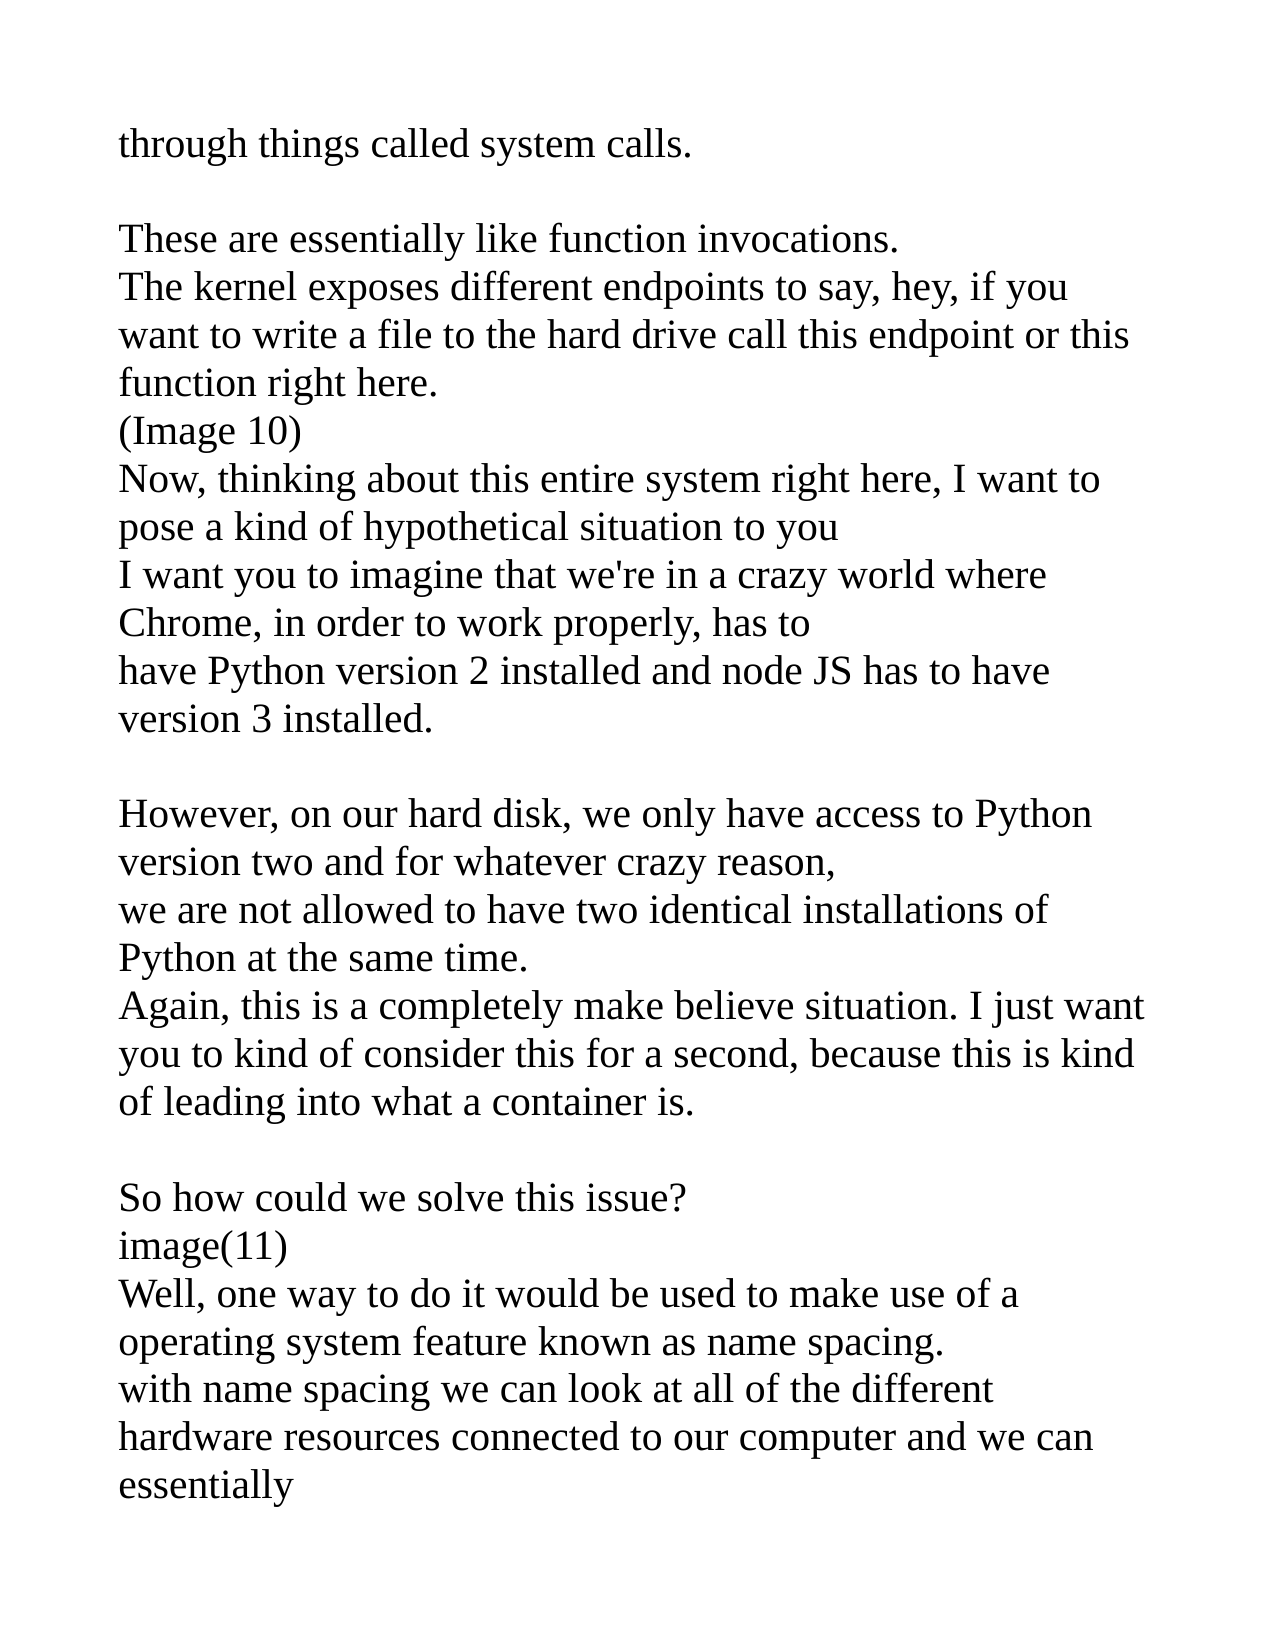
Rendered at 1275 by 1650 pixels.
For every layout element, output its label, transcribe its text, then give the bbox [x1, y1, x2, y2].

text with name spacing we can look at all of the different hardware resources connected to our computer and we can essentially [118, 1364, 1157, 1508]
text These are essentially like function invocations. [118, 214, 1157, 262]
text we are not allowed to have two identical installations of Python at the same time. [118, 885, 1157, 981]
text Now, thinking about this entire system right here, I want to pose a kind of hypothetical situation to you [118, 453, 1157, 549]
text I want you to imagine that we're in a crazy world where Chrome, in order to work properly, has to [118, 549, 1157, 645]
text However, on our hard disk, we only have access to Python version two and for whatever crazy reason, [118, 789, 1157, 885]
text image(11) [118, 1220, 1157, 1268]
text have Python version 2 installed and node JS has to have version 3 installed. [118, 645, 1157, 741]
text Again, this is a completely make believe situation. I just want you to kind of consider this for a second, because this is kind of leading into what a container is. [118, 981, 1157, 1124]
text Well, one way to do it would be used to make use of a operating system feature known as name spacing. [118, 1268, 1157, 1364]
text The kernel exposes different endpoints to say, hey, if you want to write a file to the hard drive call this endpoint or this function right here. [118, 262, 1157, 406]
text through things called system calls. [118, 118, 1157, 166]
text So how could we solve this issue? [118, 1172, 1157, 1220]
text (Image 10) [118, 406, 1157, 453]
